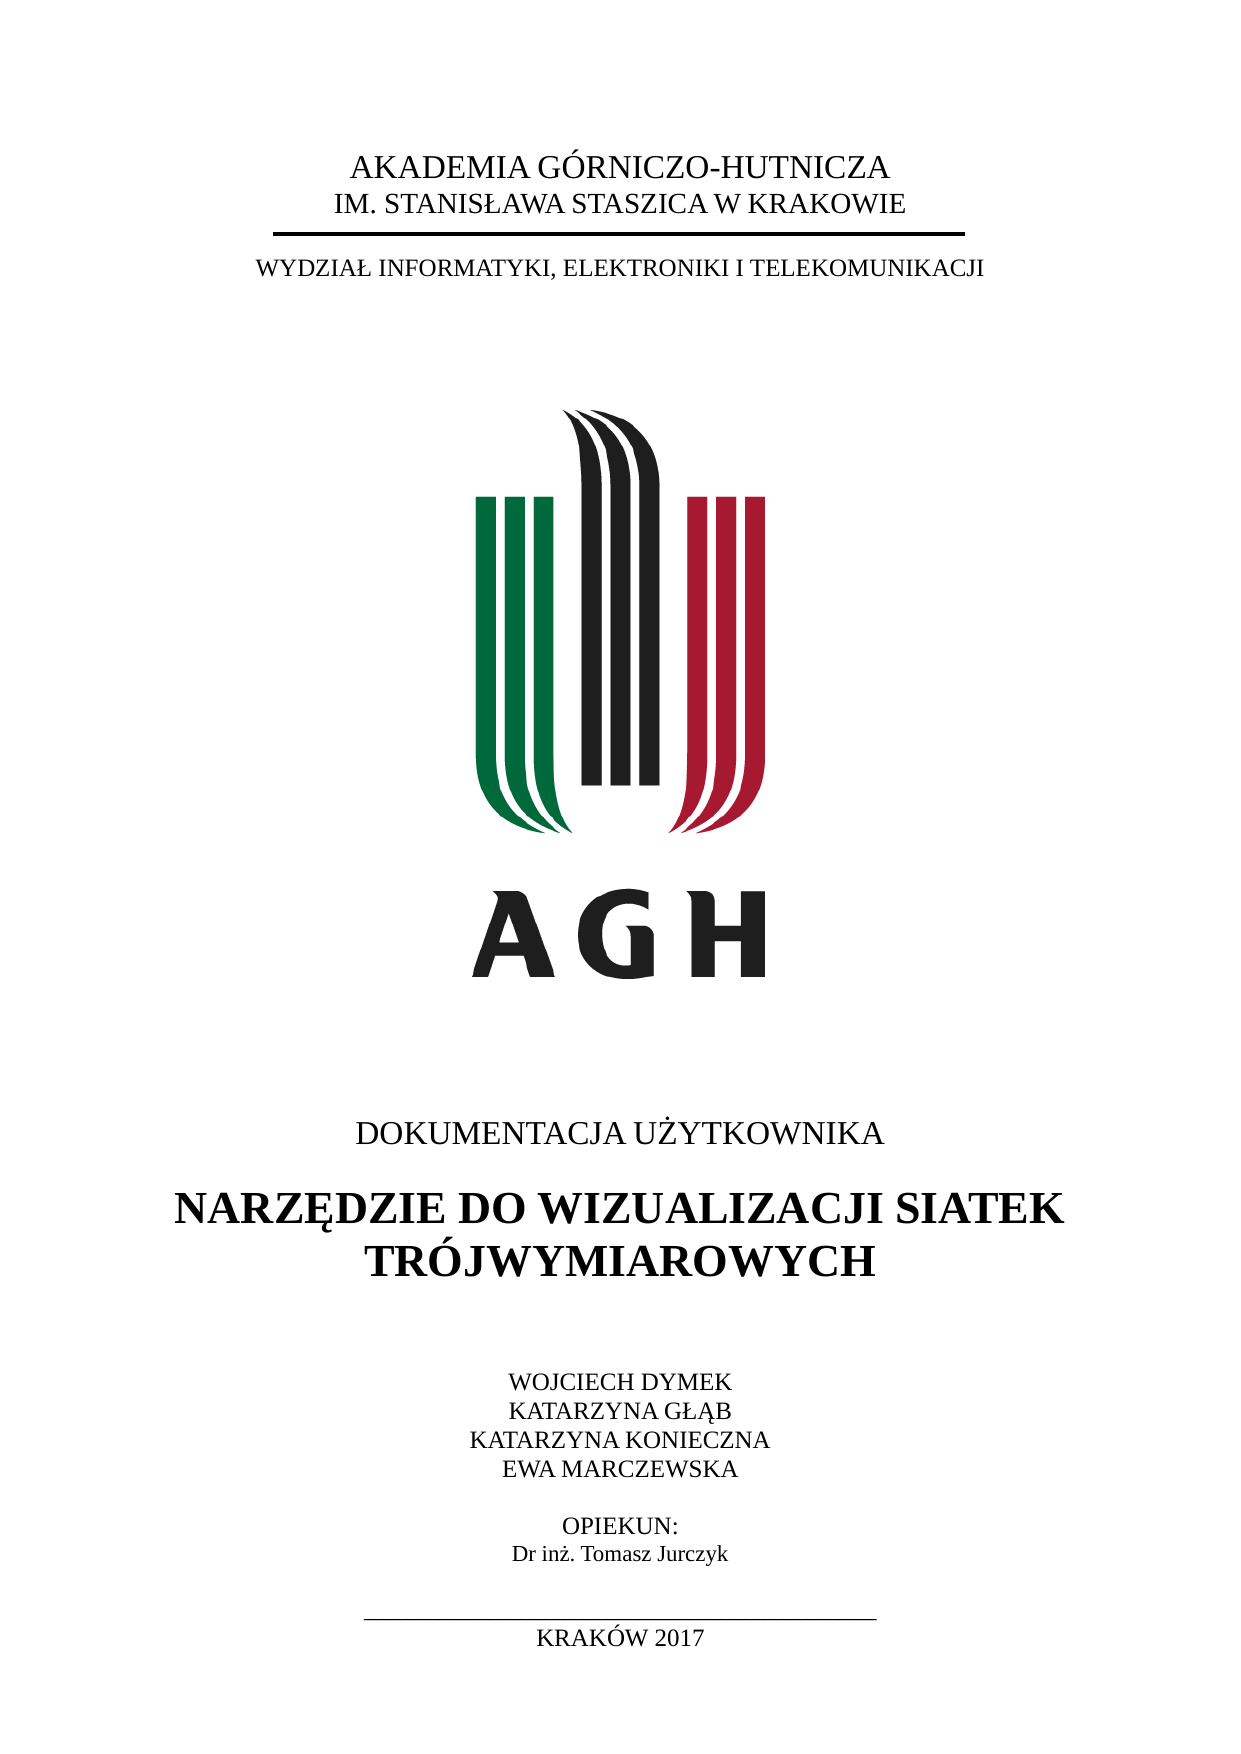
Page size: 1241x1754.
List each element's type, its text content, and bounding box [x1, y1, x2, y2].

text Dr inż. Tomasz Jurczyk [148, 1540, 1093, 1566]
text NARZĘDZIE DO WIZUALIZACJI SIATEK TRÓJWYMIAROWYCH [148, 1181, 1093, 1286]
picture [393, 339, 847, 1056]
text KATARZYNA KONIECZNA [148, 1425, 1093, 1454]
text IM. STANISŁAWA STASZICA W KRAKOWIE [148, 186, 1093, 219]
text EWA MARCZEWSKA [148, 1454, 1093, 1482]
text WOJCIECH DYMEK [148, 1367, 1093, 1396]
text AKADEMIA GÓRNICZO-HUTNICZA [148, 148, 1093, 186]
text KATARZYNA GŁĄB [148, 1396, 1093, 1425]
text OPIEKUN: [148, 1511, 1093, 1540]
text WYDZIAŁ INFORMATYKI, ELEKTRONIKI I TELEKOMUNIKACJI [148, 253, 1093, 282]
text DOKUMENTACJA UŻYTKOWNIKA [148, 1113, 1093, 1152]
